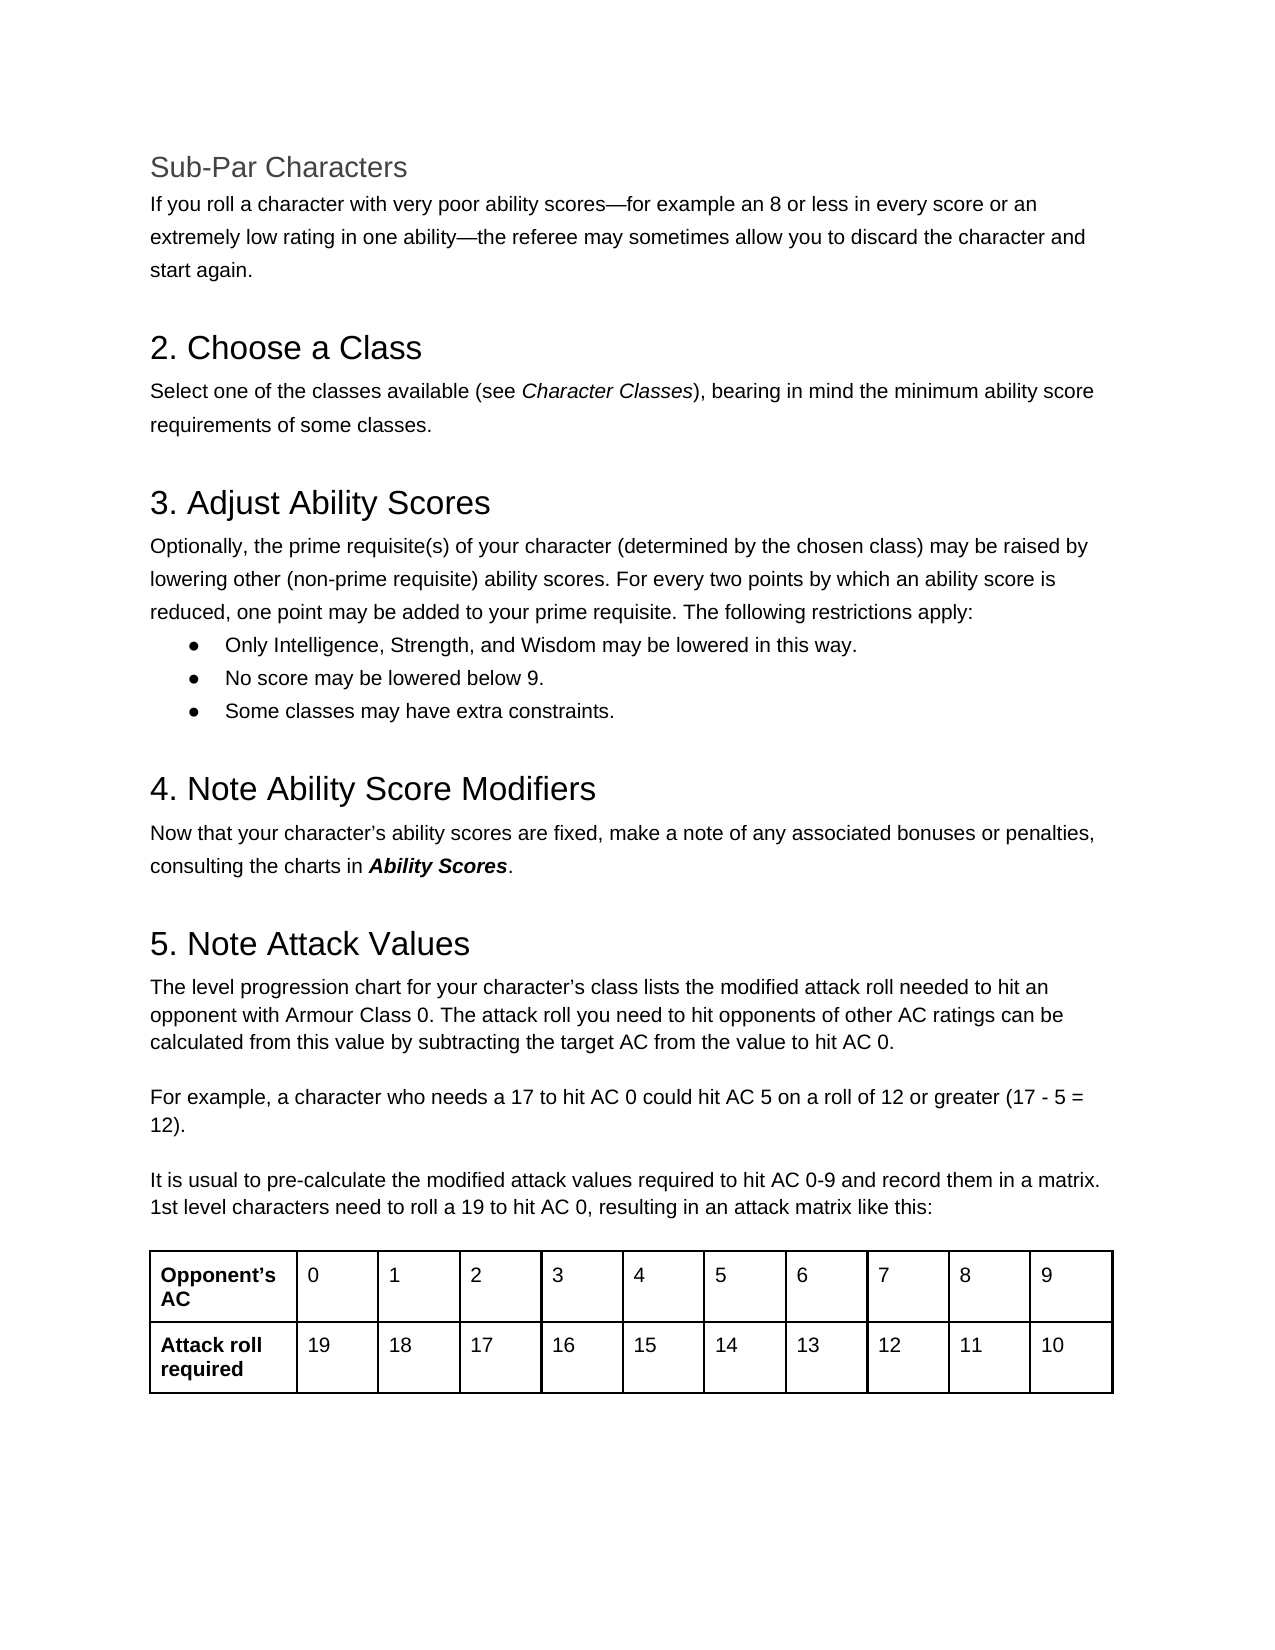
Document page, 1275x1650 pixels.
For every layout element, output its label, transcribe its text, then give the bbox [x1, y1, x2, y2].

table_cell 19 [298, 1323, 377, 1392]
table_header 5 [705, 1252, 785, 1321]
subtitle 5. Note Attack Values [150, 924, 1125, 962]
table_header 9 [1031, 1252, 1111, 1321]
text For example, a character who needs a 17 to hit AC 0 could hit AC 5 on a roll of 12 or greater (17 - 5 = 12). [150, 1085, 1125, 1136]
table_header 2 [461, 1252, 540, 1321]
text The level progression chart for your character’s class lists the modified attack roll needed to hit an opponent with Armour Class 0. The attack roll you need to hit opponents of other AC ratings can be calculated from this value by subtracting the target AC from the value to hit AC 0. [150, 975, 1125, 1054]
list No score may be lowered below 9. [187, 666, 1125, 690]
table_cell 15 [624, 1323, 703, 1392]
table_header Opponent’s AC [151, 1252, 296, 1321]
table_cell 10 [1031, 1323, 1111, 1392]
list Some classes may have extra constraints. [187, 699, 1125, 723]
text Now that your character’s ability scores are fixed, make a note of any associated bonuses or penalties, consulting the charts in Ability Scores. [150, 820, 1125, 877]
table_cell 16 [543, 1323, 622, 1392]
subtitle 4. Note Ability Score Modifiers [150, 769, 1125, 808]
text If you roll a character with very poor ability scores—for example an 8 or less in every score or an extremely low rating in one ability—the referee may sometimes allow you to discard the character and start again. [150, 192, 1125, 282]
table_header 4 [624, 1252, 703, 1321]
subtitle Sub-Par Characters [150, 150, 1125, 183]
table_header 3 [543, 1252, 622, 1321]
subtitle 3. Adjust Ability Scores [150, 483, 1125, 521]
table_cell 14 [705, 1323, 785, 1392]
table_cell Attack roll required [151, 1323, 296, 1392]
subtitle 2. Choose a Class [150, 328, 1125, 367]
list Only Intelligence, Strength, and Wisdom may be lowered in this way. [187, 633, 1125, 657]
table_header 6 [787, 1252, 866, 1321]
table_cell 11 [950, 1323, 1029, 1392]
text Optionally, the prime requisite(s) of your character (determined by the chosen class) may be raised by lowering other (non-prime requisite) ability scores. For every two points by which an ability score is reduced, one point may be added to your prime requisite. The following restrictions apply: [150, 534, 1125, 624]
table_header 0 [298, 1252, 377, 1321]
text Select one of the classes available (see Character Classes), bearing in mind the minimum ability score requirements of some classes. [150, 379, 1125, 436]
table_cell 13 [787, 1323, 866, 1392]
text It is usual to pre-calculate the modified attack values required to hit AC 0-9 and record them in a matrix. 1st level characters need to roll a 19 to hit AC 0, resulting in an attack matrix like this: [150, 1167, 1125, 1219]
table_header 1 [379, 1252, 459, 1321]
table_header 7 [869, 1252, 948, 1321]
table_cell 18 [379, 1323, 459, 1392]
table_cell 12 [869, 1323, 948, 1392]
table_cell 17 [461, 1323, 540, 1392]
table_header 8 [950, 1252, 1029, 1321]
